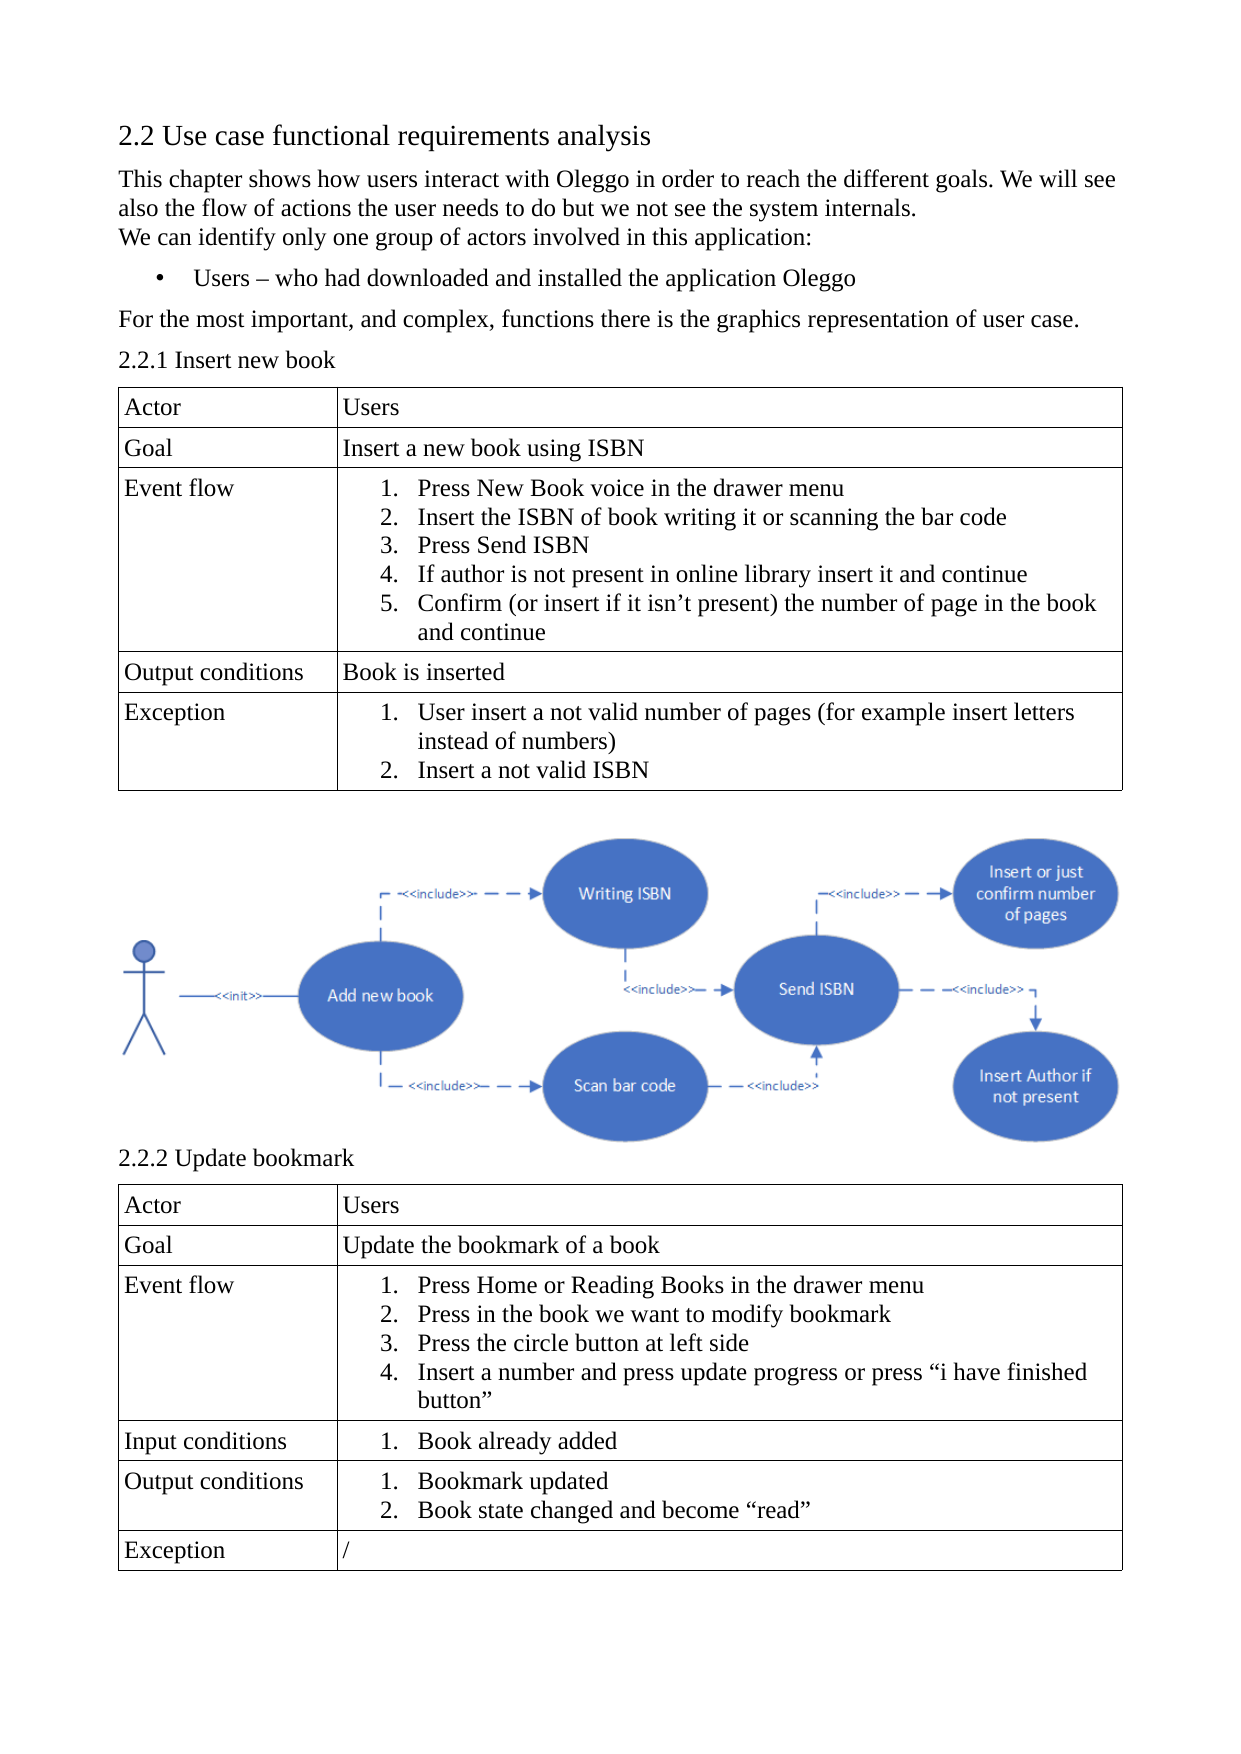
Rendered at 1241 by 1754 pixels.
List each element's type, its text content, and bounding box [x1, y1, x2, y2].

table_cell Book is inserted [338, 652, 1122, 692]
table_cell Goal [119, 1226, 337, 1265]
table_cell Event flow [119, 1266, 337, 1420]
table_cell User insert a not valid number of pages (for example insert letters instead of numbers) Insert a not valid ISBN [338, 693, 1122, 789]
table_cell Input conditions [119, 1421, 337, 1460]
table_cell Press Home or Reading Books in the drawer menu Press in the book we want to modify bookmark Press the circle button at left side Insert a number and press update progress or press “i have finished button” [338, 1266, 1122, 1420]
table_cell / [338, 1531, 1122, 1570]
table_cell Press New Book voice in the drawer menu Insert the ISBN of book writing it or scanning the bar code Press Send ISBN If author is not present in online library insert it and continue Confirm (or insert if it isn’t present) the number of page in the book and continue [338, 468, 1122, 651]
list Users – who had downloaded and installed the application Oleggo [156, 263, 1122, 292]
table_cell Update the bookmark of a book [338, 1226, 1122, 1265]
text [118, 831, 1122, 837]
text 2.2 Use case functional requirements analysis [118, 118, 1122, 152]
table_cell Bookmark updated Book state changed and become “read” [338, 1461, 1122, 1529]
table_header Actor [119, 388, 337, 427]
table_cell Goal [119, 428, 337, 467]
text For the most important, and complex, functions there is the graphics representation of user case. [118, 304, 1122, 333]
table_header Actor [119, 1185, 337, 1224]
table_cell Exception [119, 1531, 337, 1570]
table_header Users [338, 388, 1122, 427]
table_cell Event flow [119, 468, 337, 651]
table_cell Exception [119, 693, 337, 789]
text 2.2.1 Insert new book [118, 345, 1122, 374]
table_header Users [338, 1185, 1122, 1224]
table_cell Output conditions [119, 652, 337, 692]
picture [118, 837, 1123, 1143]
text 2.2.2 Update bookmark [118, 1143, 1122, 1172]
table_cell Insert a new book using ISBN [338, 428, 1122, 467]
table_cell Book already added [338, 1421, 1122, 1460]
table_cell Output conditions [119, 1461, 337, 1529]
text This chapter shows how users interact with Oleggo in order to reach the different goals. We will see also the flow of actions the user needs to do but we not see the system internals. We can identify only one group of actors involved in this application: [118, 164, 1122, 250]
